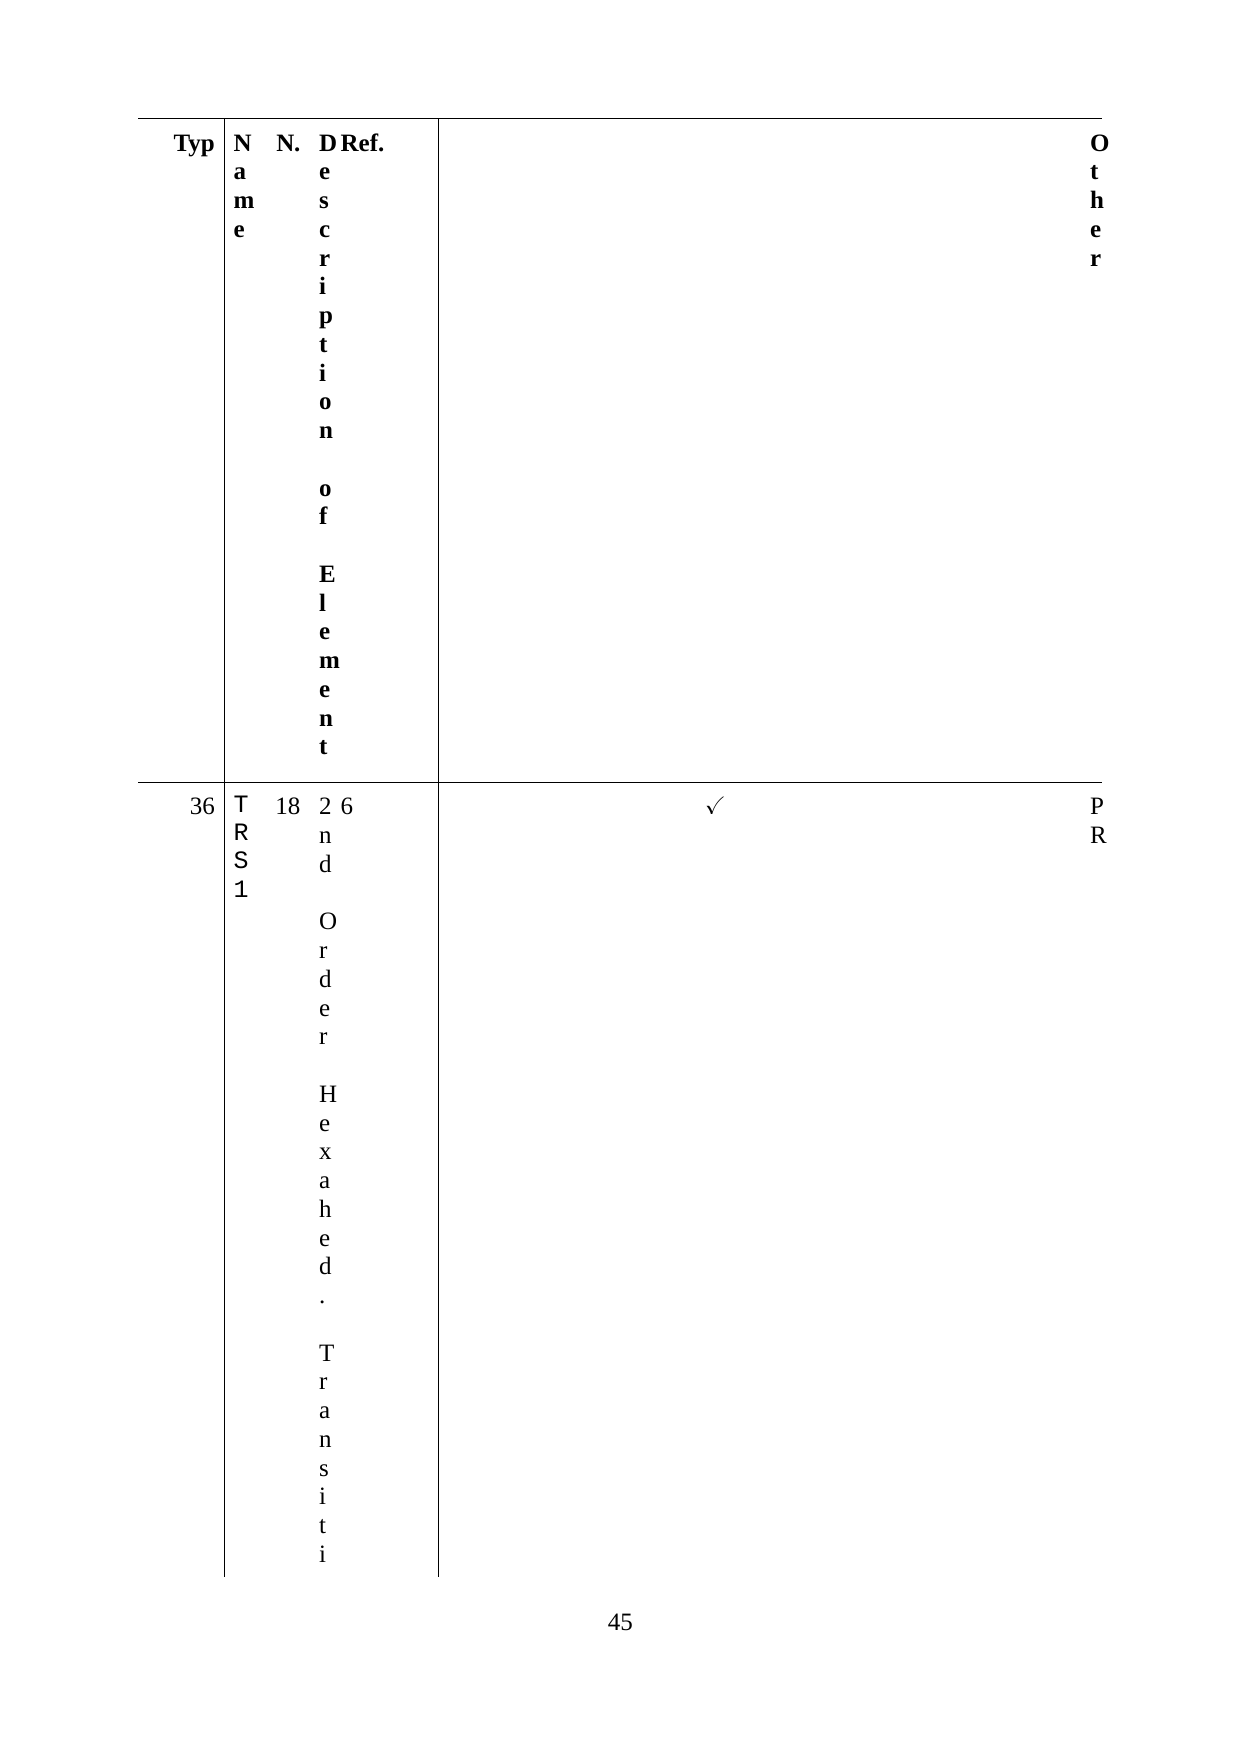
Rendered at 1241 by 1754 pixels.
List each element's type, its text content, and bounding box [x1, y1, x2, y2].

table_cell TRS1 [225, 783, 245, 1577]
table_header [824, 119, 952, 782]
table_cell 2nd Order Hexahed. Transition Elem., Solid / Shell [310, 783, 331, 1577]
table_header N. [245, 119, 309, 782]
table_header Other [1081, 119, 1102, 782]
table_cell [824, 783, 952, 1577]
table_cell ✓ [695, 783, 823, 1577]
table_header [952, 119, 1081, 782]
table_header Typ [138, 119, 224, 782]
table_cell 36 [138, 783, 224, 1577]
table_cell [439, 783, 567, 1577]
table_header Ref. [331, 119, 438, 782]
table_header [695, 119, 823, 782]
table_cell [952, 783, 1081, 1577]
table_cell 18 [245, 783, 309, 1577]
table_header Name [225, 119, 245, 782]
table_header [567, 119, 695, 782]
table_header Description of Element [310, 119, 331, 782]
table_cell PR [1081, 783, 1102, 1577]
table_cell [567, 783, 695, 1577]
table_header [439, 119, 567, 782]
table_cell PR [1095, 828, 1101, 835]
table_cell 6 [331, 783, 438, 1577]
